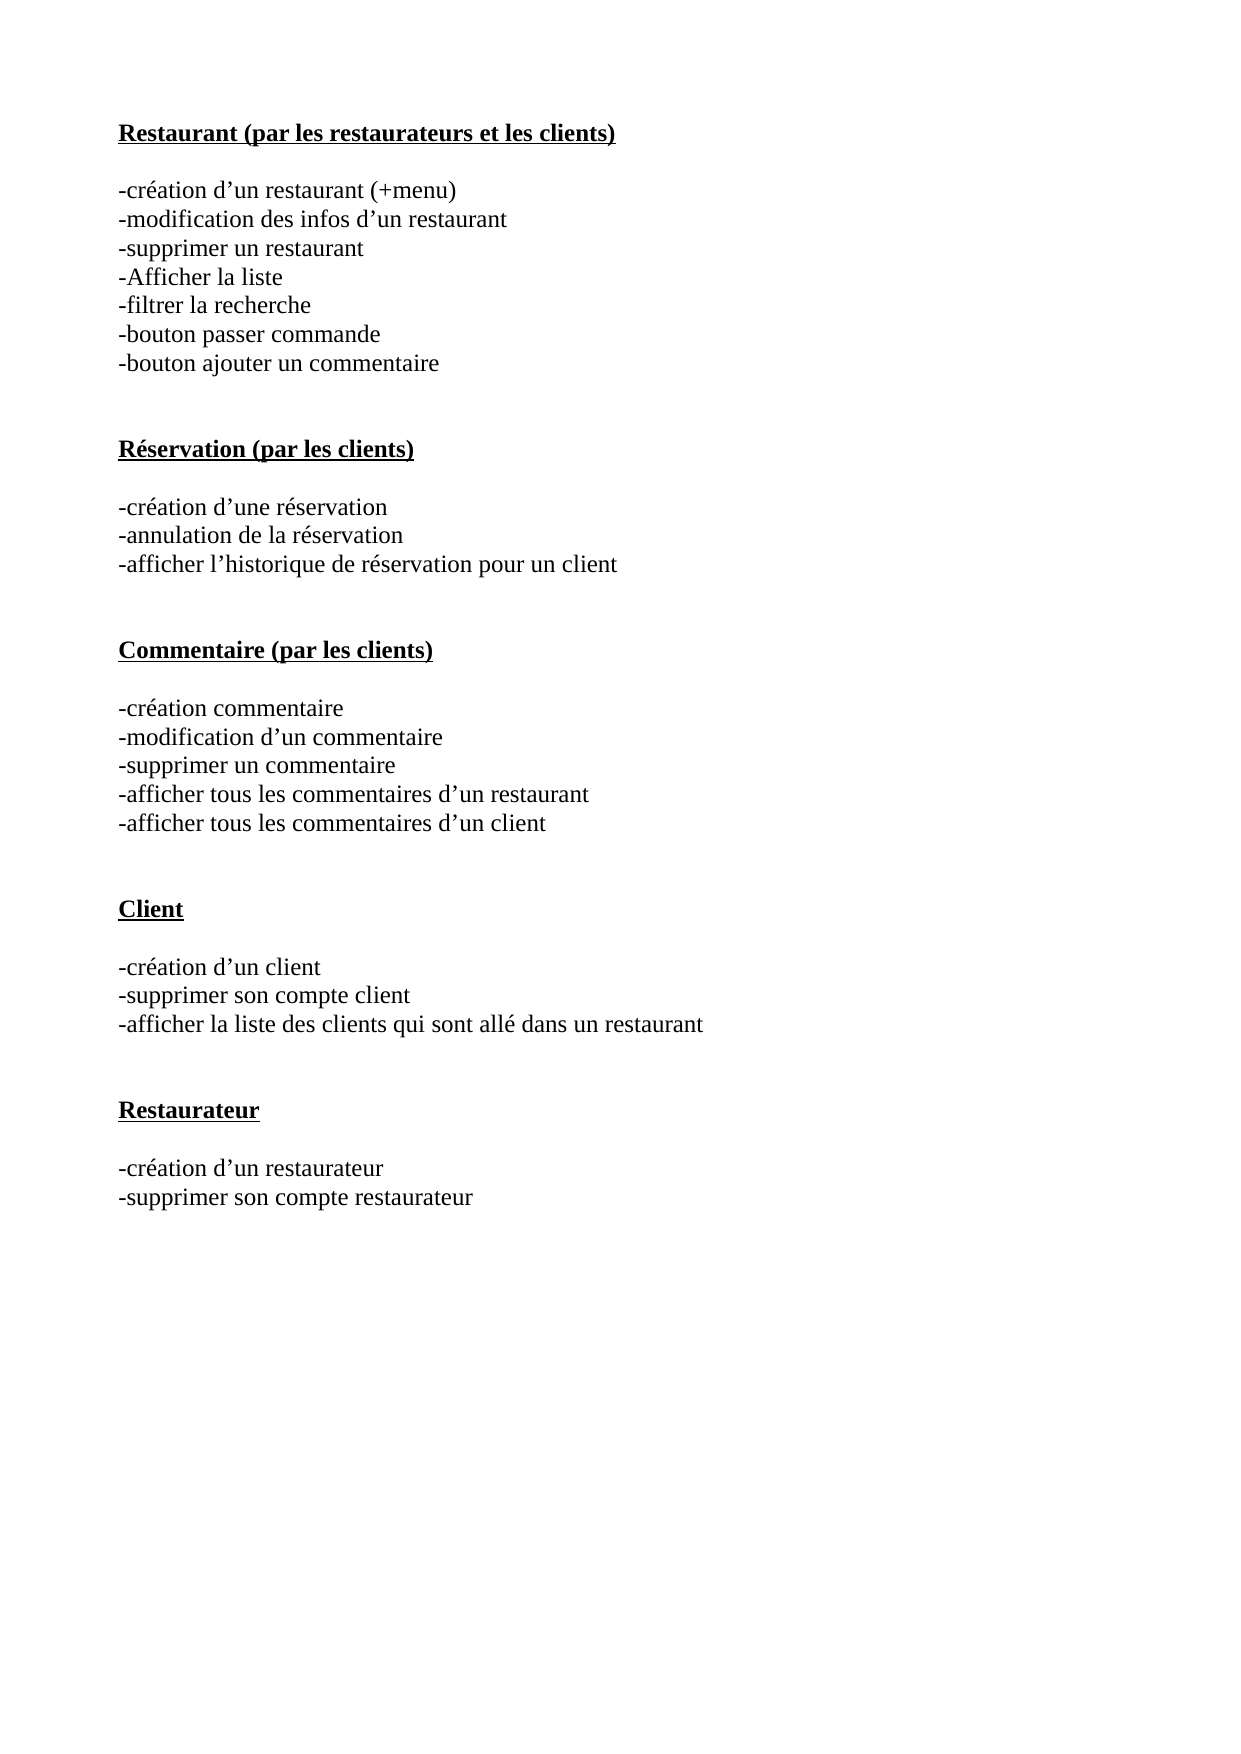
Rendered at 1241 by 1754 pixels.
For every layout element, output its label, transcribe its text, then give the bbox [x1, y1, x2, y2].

text -modification d’un commentaire [118, 722, 1122, 751]
text -création d’un restaurant (+menu) [118, 176, 1122, 204]
text -afficher la liste des clients qui sont allé dans un restaurant [118, 1009, 1122, 1038]
text Restaurateur [118, 1096, 1122, 1124]
text Réservation (par les clients) [118, 434, 1122, 463]
text -supprimer un restaurant [118, 233, 1122, 262]
text Commentaire (par les clients) [118, 636, 1122, 664]
text -afficher l’historique de réservation pour un client [118, 549, 1122, 578]
text -filtrer la recherche [118, 291, 1122, 319]
text -bouton passer commande [118, 319, 1122, 348]
text -création d’un client [118, 952, 1122, 981]
text -création d’un restaurateur [118, 1153, 1122, 1182]
text -bouton ajouter un commentaire [118, 348, 1122, 377]
text -modification des infos d’un restaurant [118, 204, 1122, 233]
text -supprimer son compte restaurateur [118, 1182, 1122, 1211]
text -afficher tous les commentaires d’un client [118, 808, 1122, 837]
text -Afficher la liste [118, 262, 1122, 291]
text -annulation de la réservation [118, 521, 1122, 549]
text -création d’une réservation [118, 492, 1122, 521]
text Restaurant (par les restaurateurs et les clients) [118, 118, 1122, 147]
text -supprimer son compte client [118, 981, 1122, 1009]
text Client [118, 894, 1122, 923]
text -supprimer un commentaire [118, 751, 1122, 779]
text -création commentaire [118, 693, 1122, 722]
text -afficher tous les commentaires d’un restaurant [118, 779, 1122, 808]
